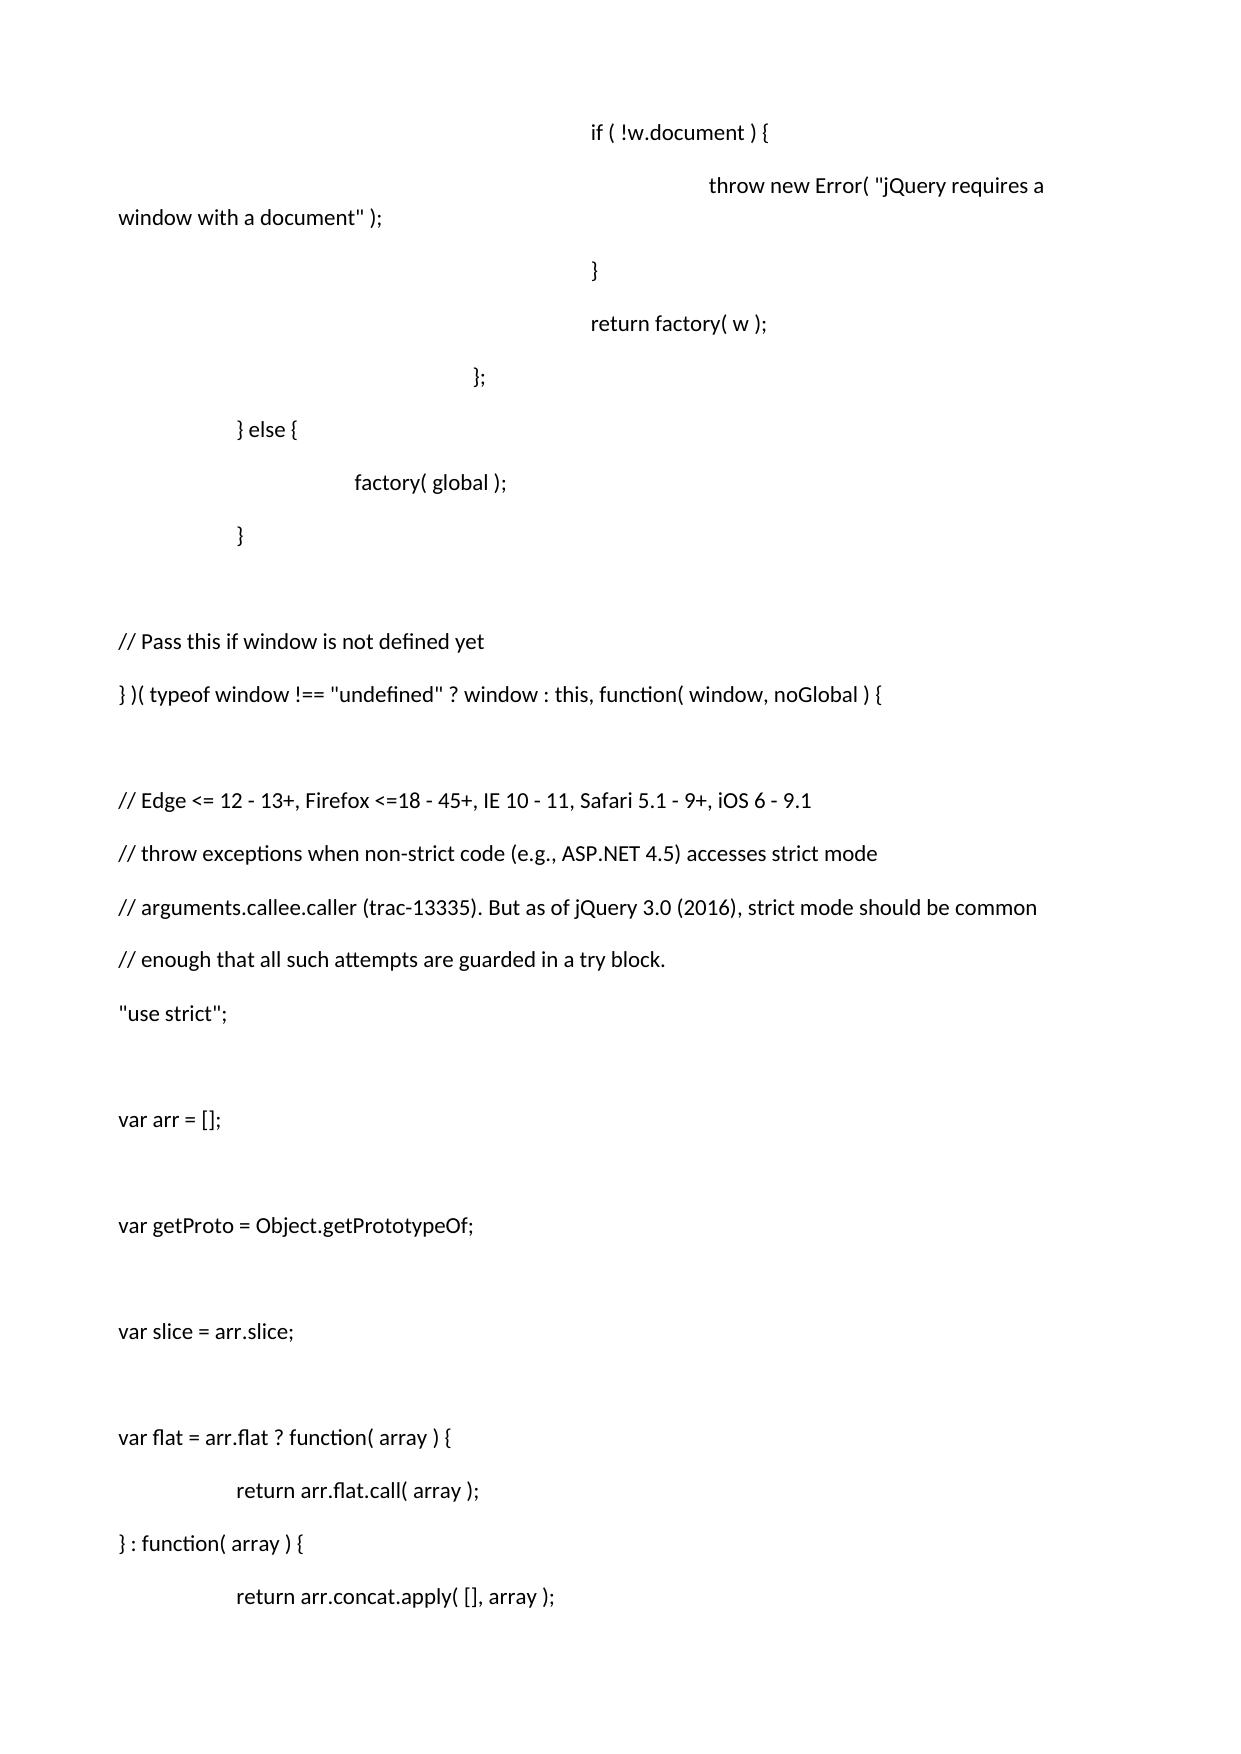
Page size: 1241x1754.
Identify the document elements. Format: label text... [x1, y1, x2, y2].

text }; [118, 362, 1122, 390]
text } else { [118, 415, 1122, 443]
text // arguments.callee.caller (trac-13335). But as of jQuery 3.0 (2016), strict mode should be common [118, 893, 1122, 921]
text throw new Error( "jQuery requires a window with a document" ); [118, 171, 1122, 231]
text } : function( array ) { [118, 1529, 1122, 1557]
text var getProto = Object.getPrototypeOf; [118, 1211, 1122, 1239]
text } )( typeof window !== "undefined" ? window : this, function( window, noGlobal ) { [118, 681, 1122, 708]
text factory( global ); [118, 468, 1122, 496]
text // enough that all such attempts are guarded in a try block. [118, 946, 1122, 974]
text var arr = []; [118, 1105, 1122, 1133]
text var flat = arr.flat ? function( array ) { [118, 1423, 1122, 1451]
text "use strict"; [118, 999, 1122, 1027]
text // Pass this if window is not defined yet [118, 627, 1122, 656]
text return factory( w ); [118, 309, 1122, 337]
text if ( !w.document ) { [118, 118, 1122, 146]
text return arr.flat.call( array ); [118, 1476, 1122, 1504]
text } [118, 521, 1122, 549]
text var slice = arr.slice; [118, 1317, 1122, 1345]
text // Edge <= 12 - 13+, Firefox <=18 - 45+, IE 10 - 11, Safari 5.1 - 9+, iOS 6 - 9.1 [118, 787, 1122, 814]
text return arr.concat.apply( [], array ); [118, 1582, 1122, 1610]
text } [118, 256, 1122, 284]
text // throw exceptions when non-strict code (e.g., ASP.NET 4.5) accesses strict mode [118, 839, 1122, 868]
